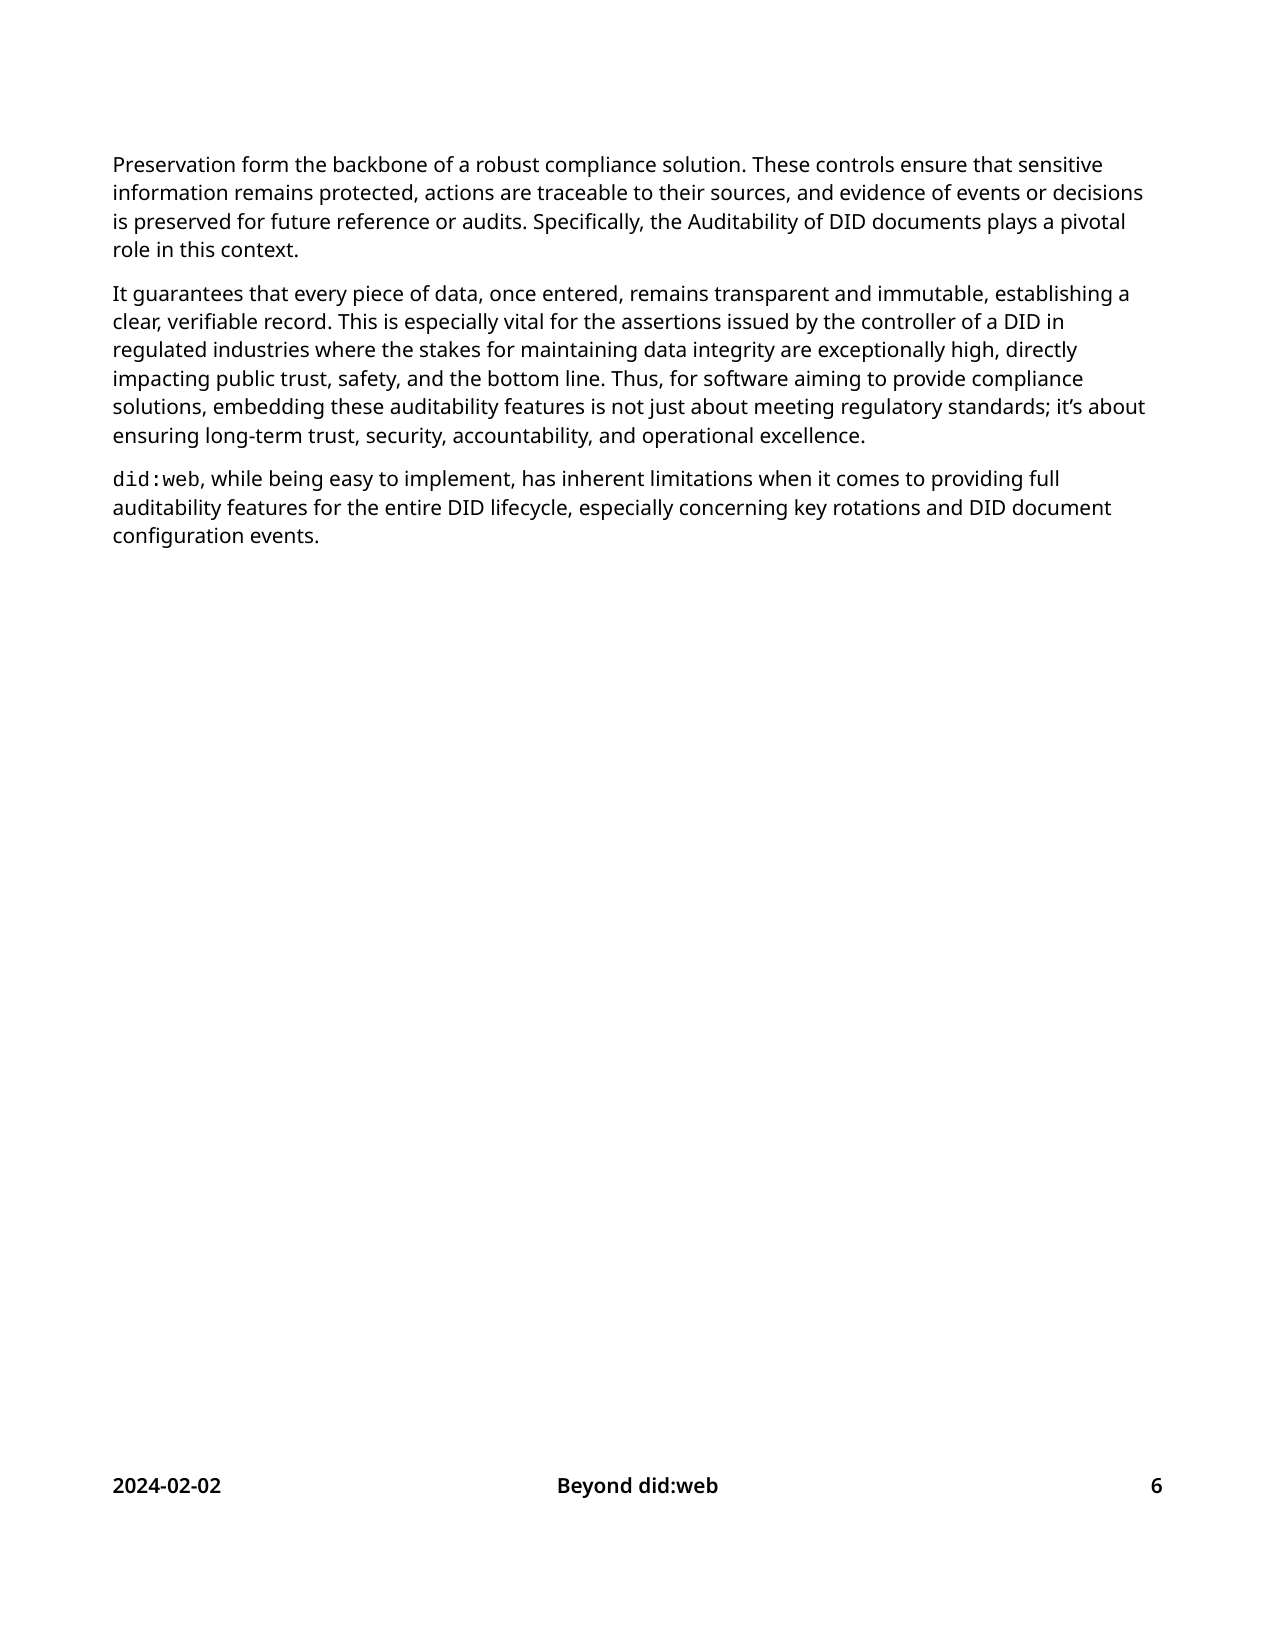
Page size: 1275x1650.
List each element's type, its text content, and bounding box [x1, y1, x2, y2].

text did:web, while being easy to implement, has inherent limitations when it comes to providing full auditability features for the entire DID lifecycle, especially concerning key rotations and DID document configuration events. [112, 464, 1162, 550]
text It guarantees that every piece of data, once entered, remains transparent and immutable, establishing a clear, verifiable record. This is especially vital for the assertions issued by the controller of a DID in regulated industries where the stakes for maintaining data integrity are exceptionally high, directly impacting public trust, safety, and the bottom line. Thus, for software aiming to provide compliance solutions, embedding these auditability features is not just about meeting regulatory standards; it’s about ensuring long-term trust, security, accountability, and operational excellence. [112, 279, 1162, 449]
text Preservation form the backbone of a robust compliance solution. These controls ensure that sensitive information remains protected, actions are traceable to their sources, and evidence of events or decisions is preserved for future reference or audits. Specifically, the Auditability of DID documents plays a pivotal role in this context. [112, 150, 1162, 264]
